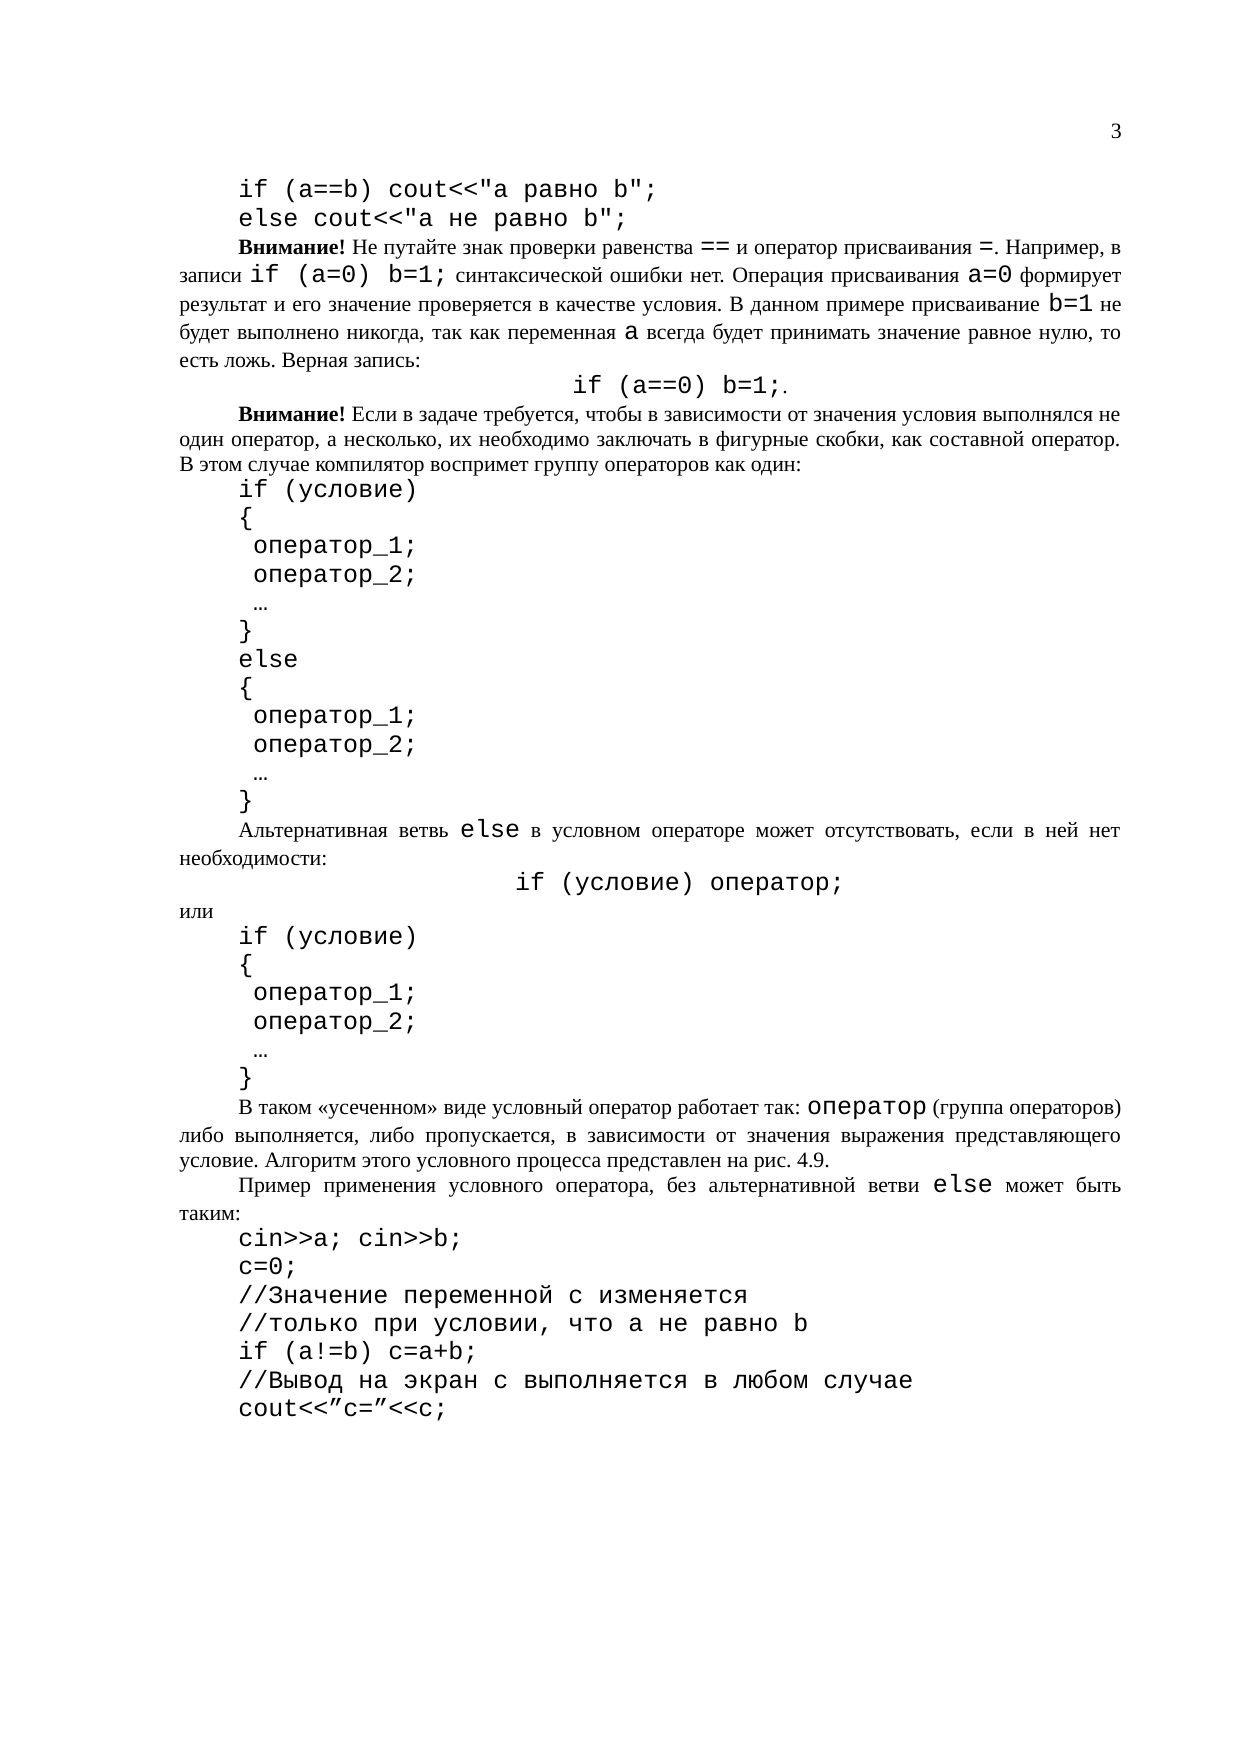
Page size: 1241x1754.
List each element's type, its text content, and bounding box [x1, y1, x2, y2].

text оператор_2; [179, 561, 1121, 589]
text оператор_1; [179, 980, 1121, 1008]
text if (условие) оператор; [179, 870, 1121, 898]
text … [179, 589, 1121, 618]
text if (условие) [179, 476, 1121, 504]
text //только при условии, что a не равно b [179, 1311, 1121, 1339]
text или [179, 898, 1121, 923]
text else [179, 646, 1121, 674]
text } [179, 1065, 1121, 1093]
text … [179, 759, 1121, 788]
text if (условие) [179, 923, 1121, 952]
text c=0; [179, 1254, 1121, 1282]
text оператор_1; [179, 533, 1121, 561]
text { [179, 952, 1121, 980]
text Альтернативная ветвь else в условном операторе может отсутствовать, если в ней нет необходимости: [179, 816, 1121, 870]
text cout<<”c=”<<c; [179, 1396, 1121, 1424]
text Внимание! Если в задаче требуется, чтобы в зависимости от значения условия выполнялся не один оператор, а несколько, их необходимо заключать в фигурные скобки, как составной оператор. В этом случае компилятор воспримет группу операторов как один: [179, 401, 1121, 476]
text { [179, 674, 1121, 703]
text … [179, 1037, 1121, 1065]
text В таком «усеченном» виде условный оператор работает так: оператор (группа операторов) либо выполняется, либо пропускается, в зависимости от значения выражения представляющего условие. Алгоритм этого условного процесса представлен на рис. 4.9. [179, 1093, 1121, 1172]
text else cout<<"а не равно b"; [238, 205, 1121, 234]
text Пример применения условного оператора, без альтернативной ветви else может быть таким: [179, 1172, 1121, 1226]
text { [179, 504, 1121, 533]
text оператор_1; [179, 703, 1121, 731]
text if (a!=b) c=a+b; [179, 1339, 1121, 1367]
text //Значение переменной c изменяется [179, 1282, 1121, 1311]
text Внимание! Не путайте знак проверки равенства == и оператор присваивания =. Например, в записи if (a=0) b=1; синтаксической ошибки нет. Операция присваивания a=0 формирует результат и его значение проверяется в качестве условия. В данном примере присваивание b=1 не будет выполнено никогда, так как переменная a всегда будет принимать значение равное нулю, то есть ложь. Верная запись: [179, 234, 1121, 372]
text } [179, 618, 1121, 646]
text if (a==b) cout<<"а равно b"; [238, 177, 1121, 205]
text cin>>a; cin>>b; [179, 1226, 1121, 1254]
text if (a==0) b=1;. [179, 372, 1121, 401]
text //Вывод на экран c выполняется в любом случае [179, 1367, 1121, 1396]
text } [179, 788, 1121, 816]
text оператор_2; [179, 731, 1121, 759]
text оператор_2; [179, 1008, 1121, 1037]
